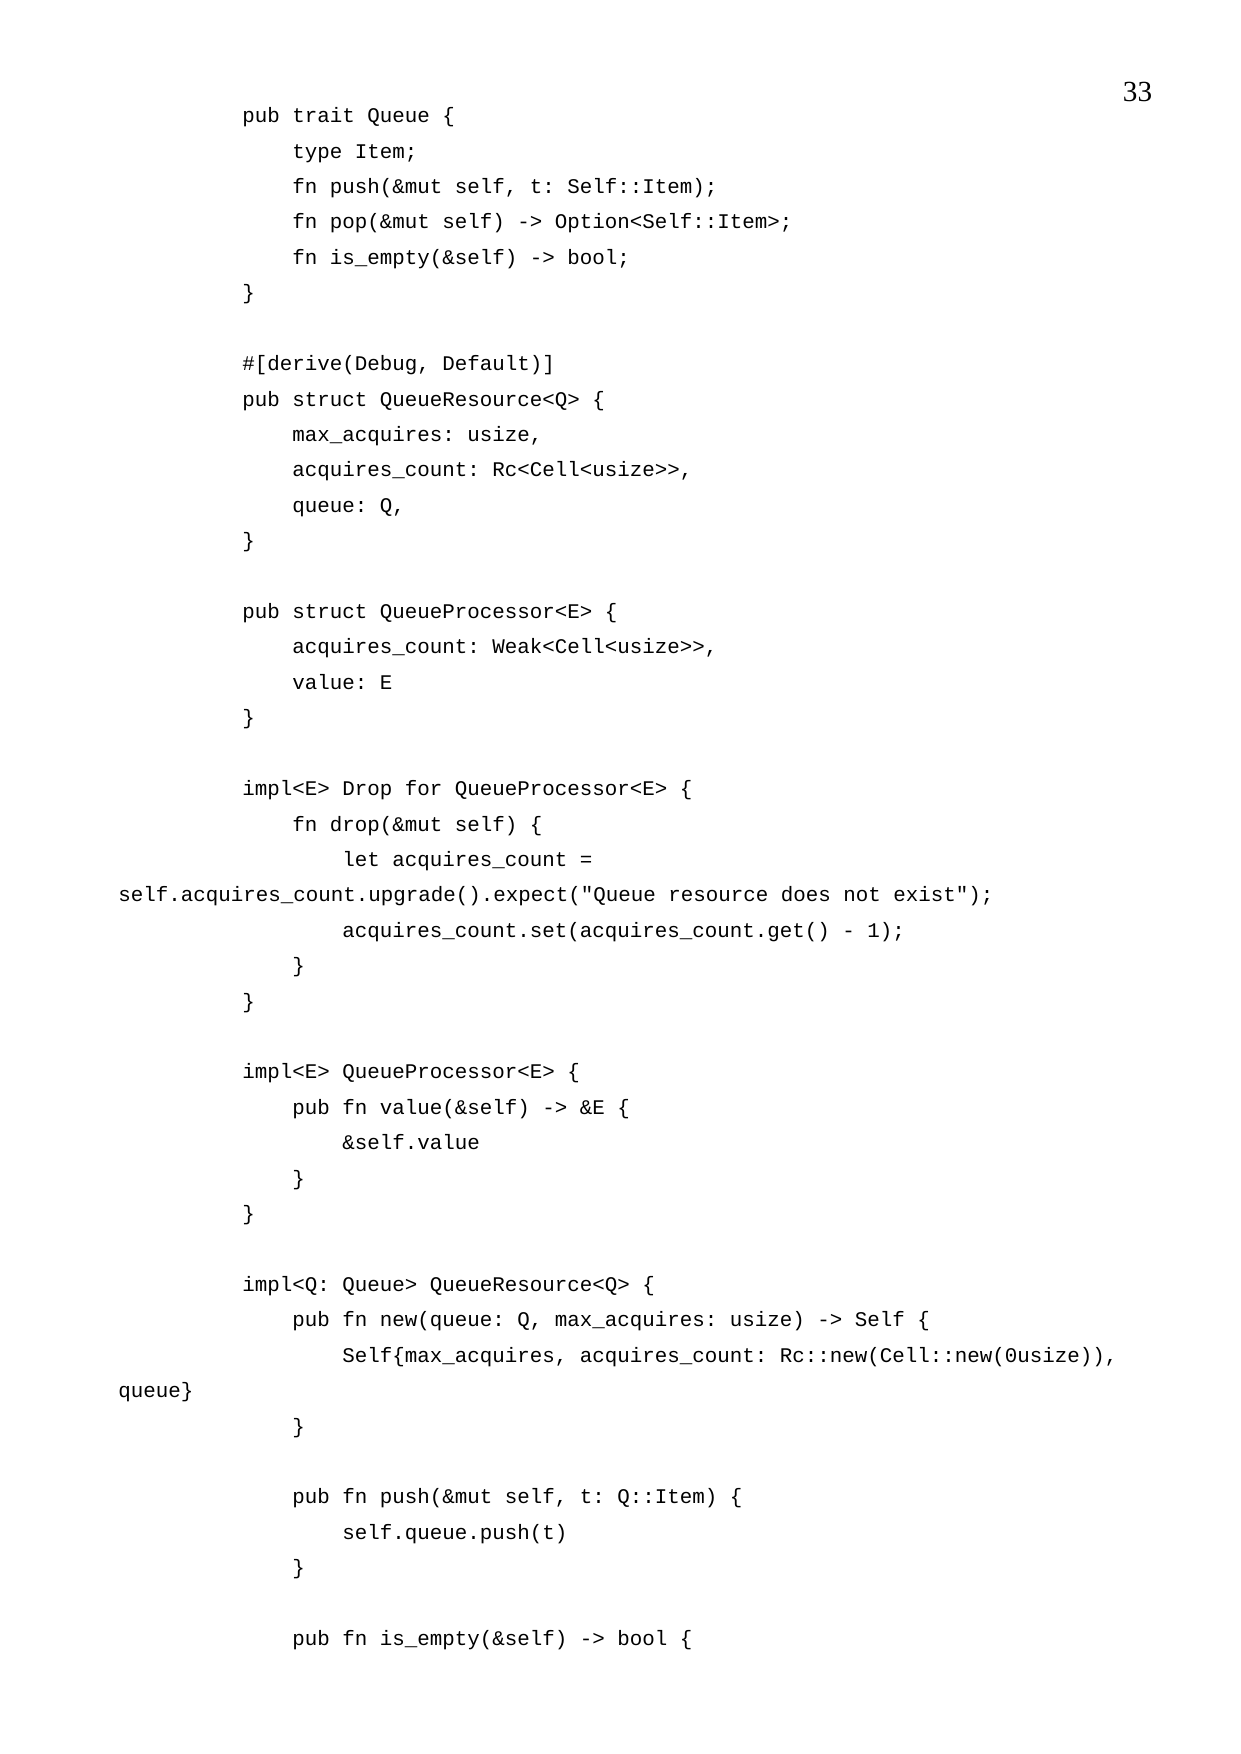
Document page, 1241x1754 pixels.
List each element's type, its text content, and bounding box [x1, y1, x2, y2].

text Self{max_acquires, acquires_count: Rc::new(Cell::new(0usize)), queue} [118, 1345, 1122, 1404]
text self.queue.push(t) [118, 1522, 1122, 1546]
text acquires_count: Weak<Cell<usize>>, [118, 636, 1122, 660]
text let acquires_count = self.acquires_count.upgrade().expect("Queue resource does not exist"); [118, 849, 1122, 908]
text } [118, 530, 1122, 554]
text &self.value [118, 1132, 1122, 1156]
text } [118, 1203, 1122, 1227]
text type Item; [118, 141, 1122, 164]
text acquires_count.set(acquires_count.get() - 1); [118, 920, 1122, 943]
text pub trait Queue { [118, 105, 1122, 129]
text } [118, 282, 1122, 306]
text } [118, 707, 1122, 731]
text } [118, 1168, 1122, 1191]
text pub struct QueueResource<Q> { [118, 388, 1122, 412]
text impl<E> Drop for QueueProcessor<E> { [118, 778, 1122, 802]
text pub struct QueueProcessor<E> { [118, 601, 1122, 625]
text #[derive(Debug, Default)] [118, 353, 1122, 377]
text pub fn value(&self) -> &E { [118, 1097, 1122, 1121]
text fn push(&mut self, t: Self::Item); [118, 176, 1122, 200]
text pub fn new(queue: Q, max_acquires: usize) -> Self { [118, 1309, 1122, 1333]
text } [118, 1557, 1122, 1581]
text value: E [118, 672, 1122, 696]
text queue: Q, [118, 495, 1122, 518]
text pub fn is_empty(&self) -> bool { [118, 1628, 1122, 1652]
text } [118, 1416, 1122, 1439]
text pub fn push(&mut self, t: Q::Item) { [118, 1486, 1122, 1510]
text } [118, 991, 1122, 1014]
text } [118, 955, 1122, 979]
text impl<E> QueueProcessor<E> { [118, 1061, 1122, 1085]
text acquires_count: Rc<Cell<usize>>, [118, 459, 1122, 483]
text impl<Q: Queue> QueueResource<Q> { [118, 1274, 1122, 1298]
text fn drop(&mut self) { [118, 813, 1122, 837]
text max_acquires: usize, [118, 424, 1122, 448]
text fn is_empty(&self) -> bool; [118, 247, 1122, 271]
text fn pop(&mut self) -> Option<Self::Item>; [118, 211, 1122, 235]
